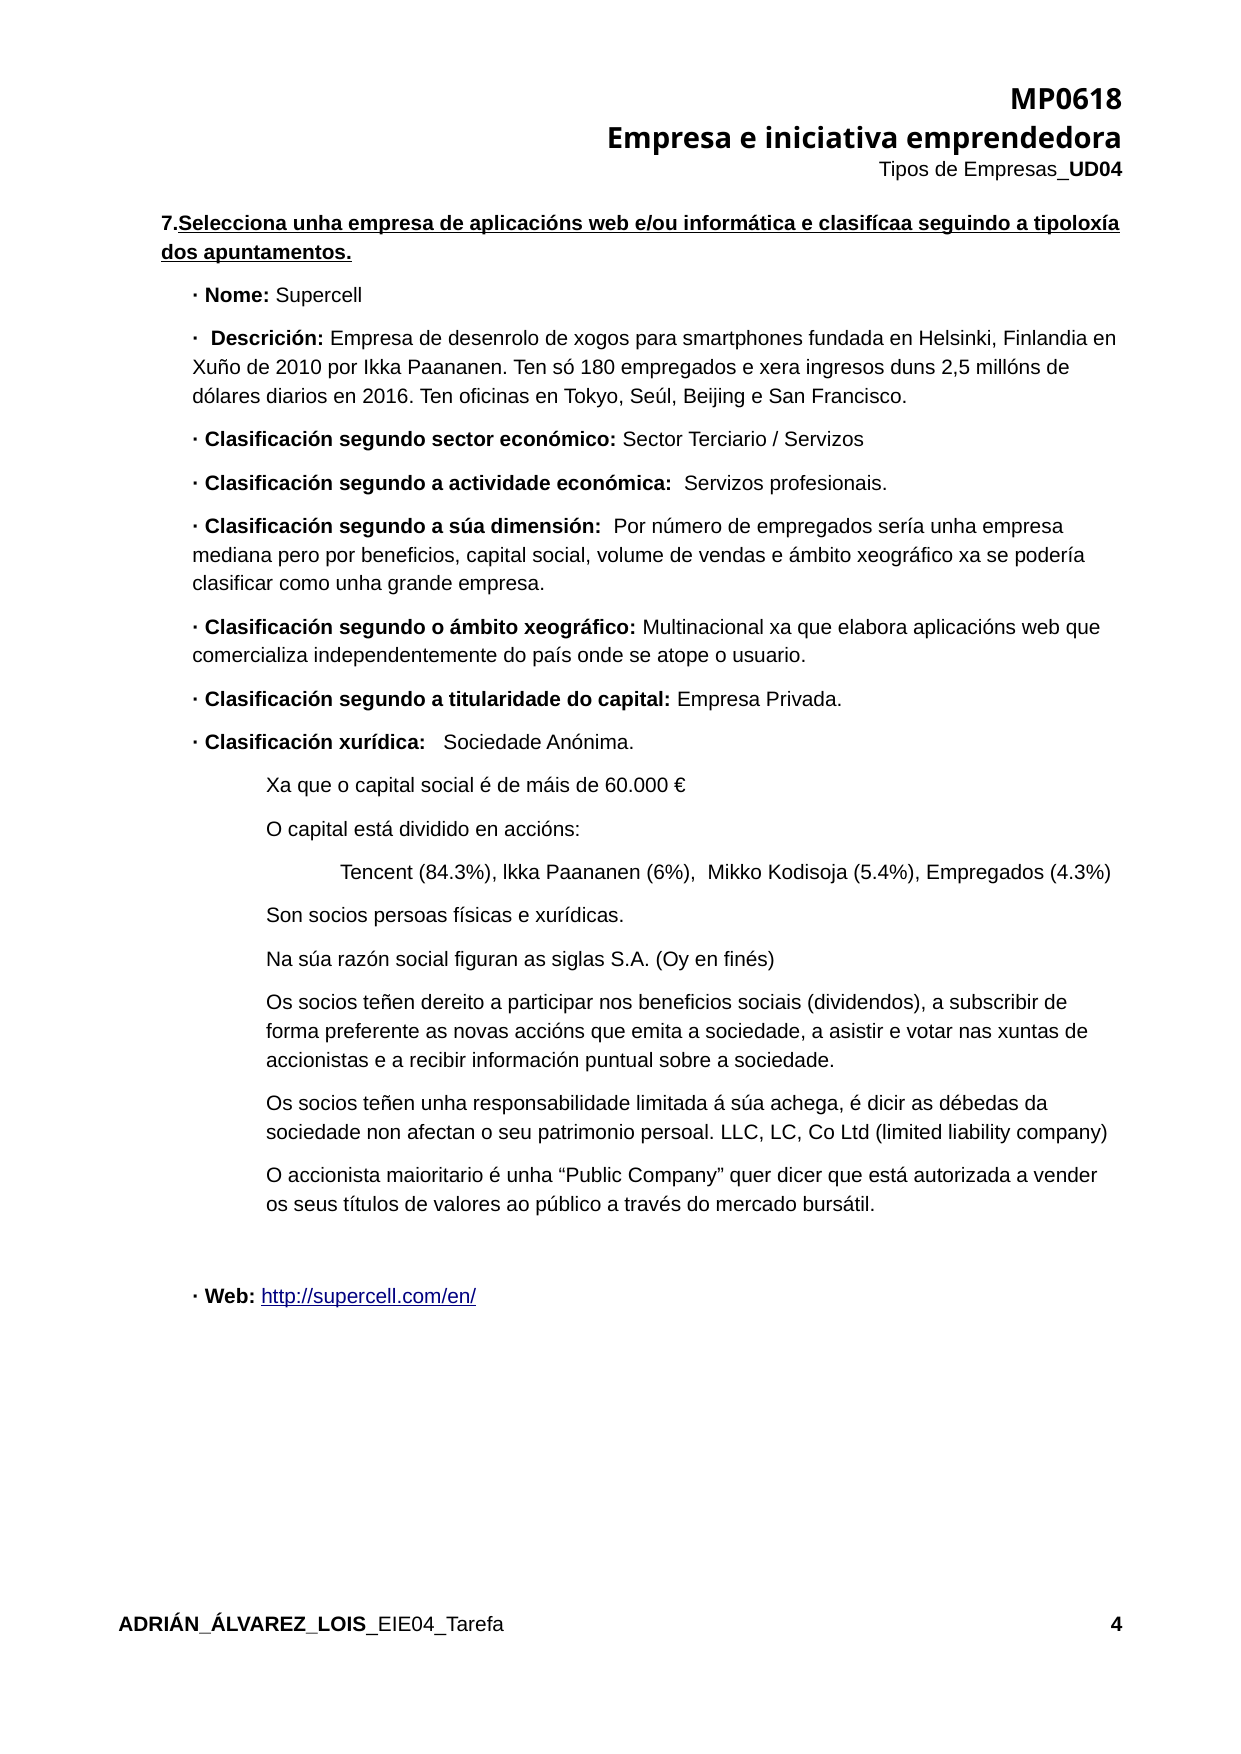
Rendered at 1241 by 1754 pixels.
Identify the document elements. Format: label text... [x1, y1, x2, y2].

text · Clasificación segundo sector económico: Sector Terciario / Servizos [118, 427, 1122, 451]
list Selecciona unha empresa de aplicacións web e/ou informática e clasifícaa seguindo a tipoloxía dos apuntamentos. [118, 211, 1122, 263]
text · Clasificación segundo a súa dimensión: Por número de empregados sería unha empresa mediana pero por beneficios, capital social, volume de vendas e ámbito xeográfico xa se podería clasificar como unha grande empresa. [118, 514, 1122, 595]
text Tencent (84.3%), lkka Paananen (6%), Mikko Kodisoja (5.4%), Empregados (4.3%) [118, 860, 1122, 884]
text · Clasificación segundo o ámbito xeográfico: Multinacional xa que elabora aplicacións web que comercializa independentemente do país onde se atope o usuario. [118, 614, 1122, 667]
text · Clasificación segundo a actividade económica: Servizos profesionais. [118, 470, 1122, 494]
text Na súa razón social figuran as siglas S.A. (Oy en finés) [118, 947, 1122, 971]
text Os socios teñen dereito a participar nos beneficios sociais (dividendos), a subscribir de forma preferente as novas accións que emita a sociedade, a asistir e votar nas xuntas de accionistas e a recibir información puntual sobre a sociedade. [118, 990, 1122, 1071]
text Os socios teñen unha responsabilidade limitada á súa achega, é dicir as débedas da sociedade non afectan o seu patrimonio persoal. LLC, LC, Co Ltd (limited liability company) [118, 1091, 1122, 1143]
text Son socios persoas físicas e xurídicas. [118, 903, 1122, 927]
text O accionista maioritario é unha “Public Company” quer dicer que está autorizada a vender os seus títulos de valores ao público a través do mercado bursátil. [118, 1163, 1122, 1216]
text O capital está dividido en accións: [118, 817, 1122, 841]
text · Clasificación segundo a titularidade do capital: Empresa Privada. [118, 687, 1122, 711]
text · Web: http://supercell.com/en/ [118, 1284, 1122, 1308]
text · Descrición: Empresa de desenrolo de xogos para smartphones fundada en Helsinki, Finlandia en Xuño de 2010 por Ikka Paananen. Ten só 180 empregados e xera ingresos duns 2,5 millóns de dólares diarios en 2016. Ten oficinas en Tokyo, Seúl, Beijing e San Francisco. [118, 326, 1122, 408]
text · Nome: Supercell [118, 283, 1122, 307]
text Xa que o capital social é de máis de 60.000 € [118, 773, 1122, 797]
text · Clasificación xurídica: Sociedade Anónima. [118, 730, 1122, 754]
